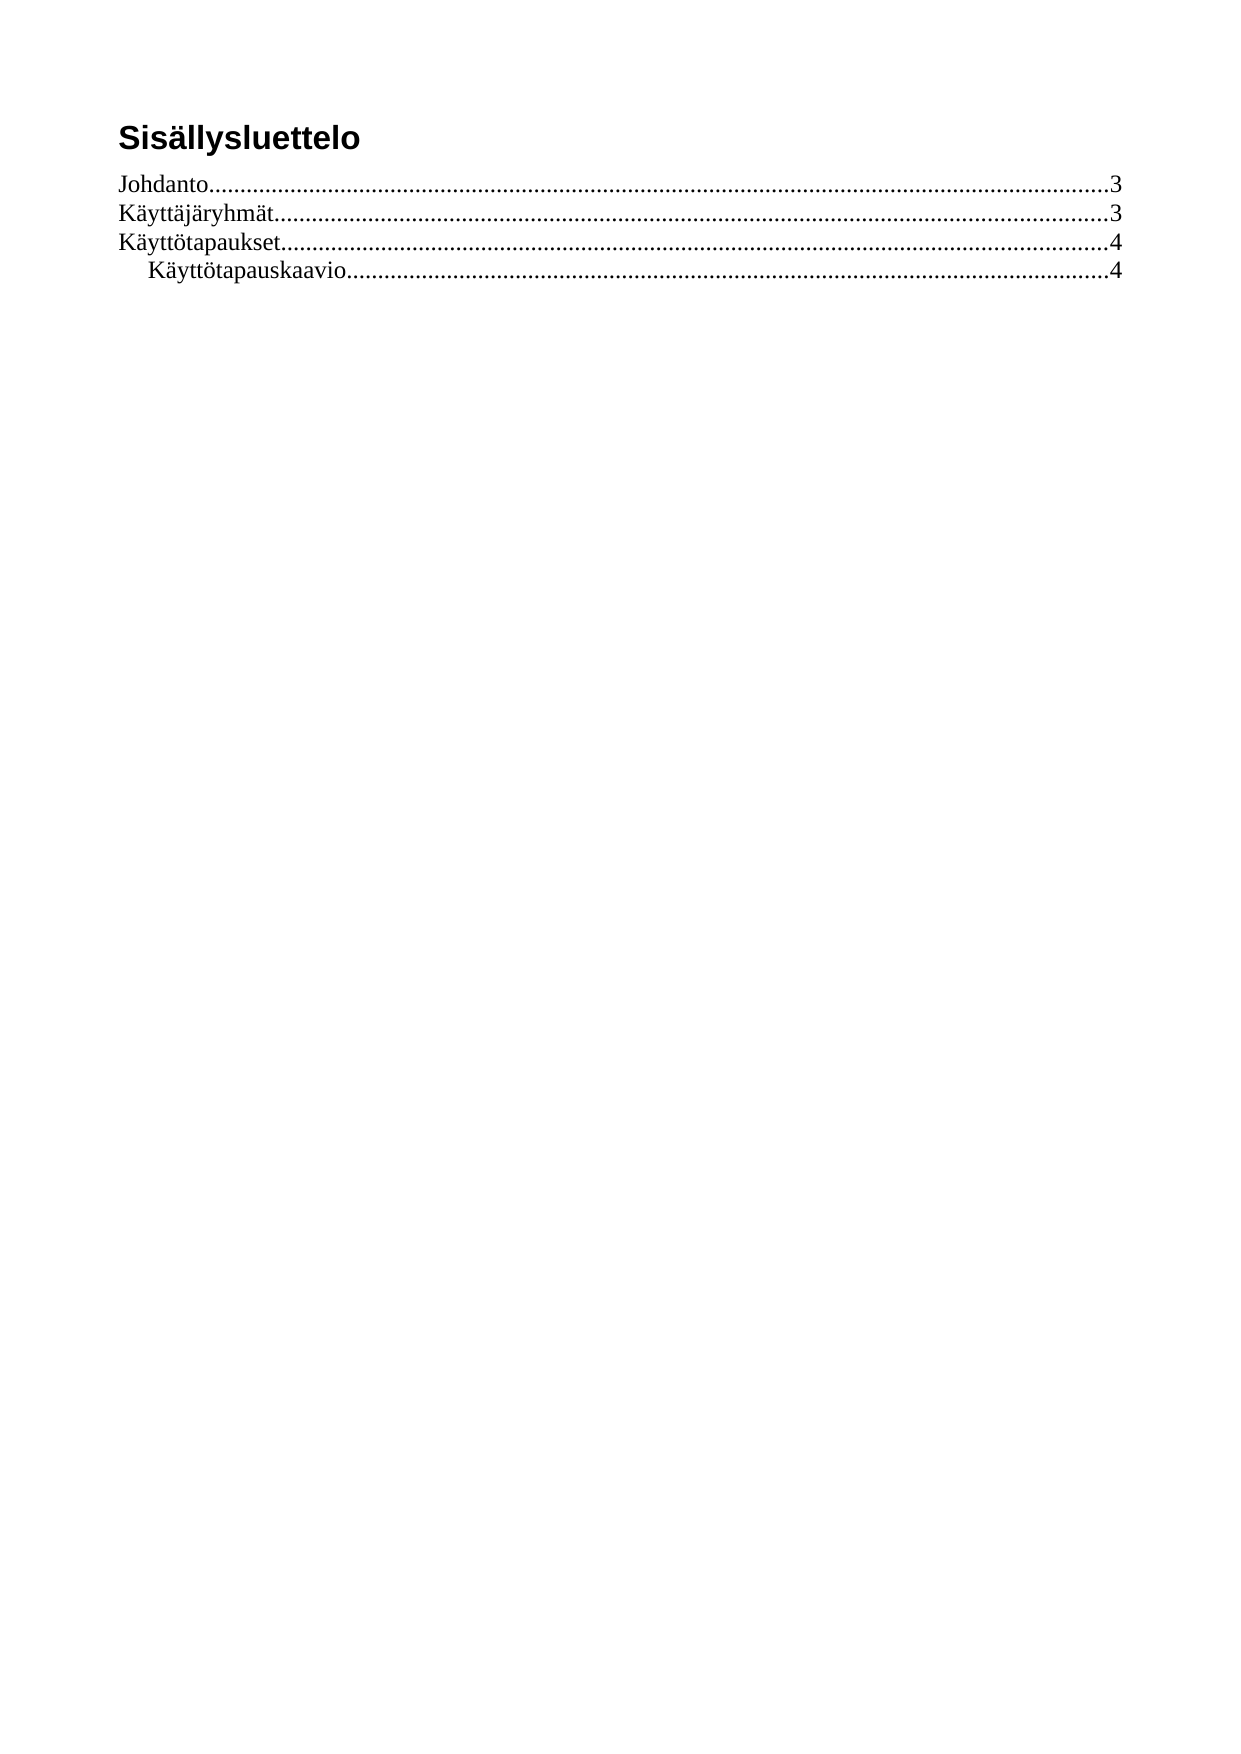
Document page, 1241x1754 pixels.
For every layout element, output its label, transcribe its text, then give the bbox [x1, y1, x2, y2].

text Käyttäjäryhmät 3 [118, 198, 1122, 227]
subtitle Sisällysluettelo [118, 118, 1122, 157]
text Johdanto 3 [118, 169, 1122, 198]
text Käyttötapaukset 4 [118, 227, 1122, 255]
text Käyttötapauskaavio 4 [148, 255, 1122, 284]
